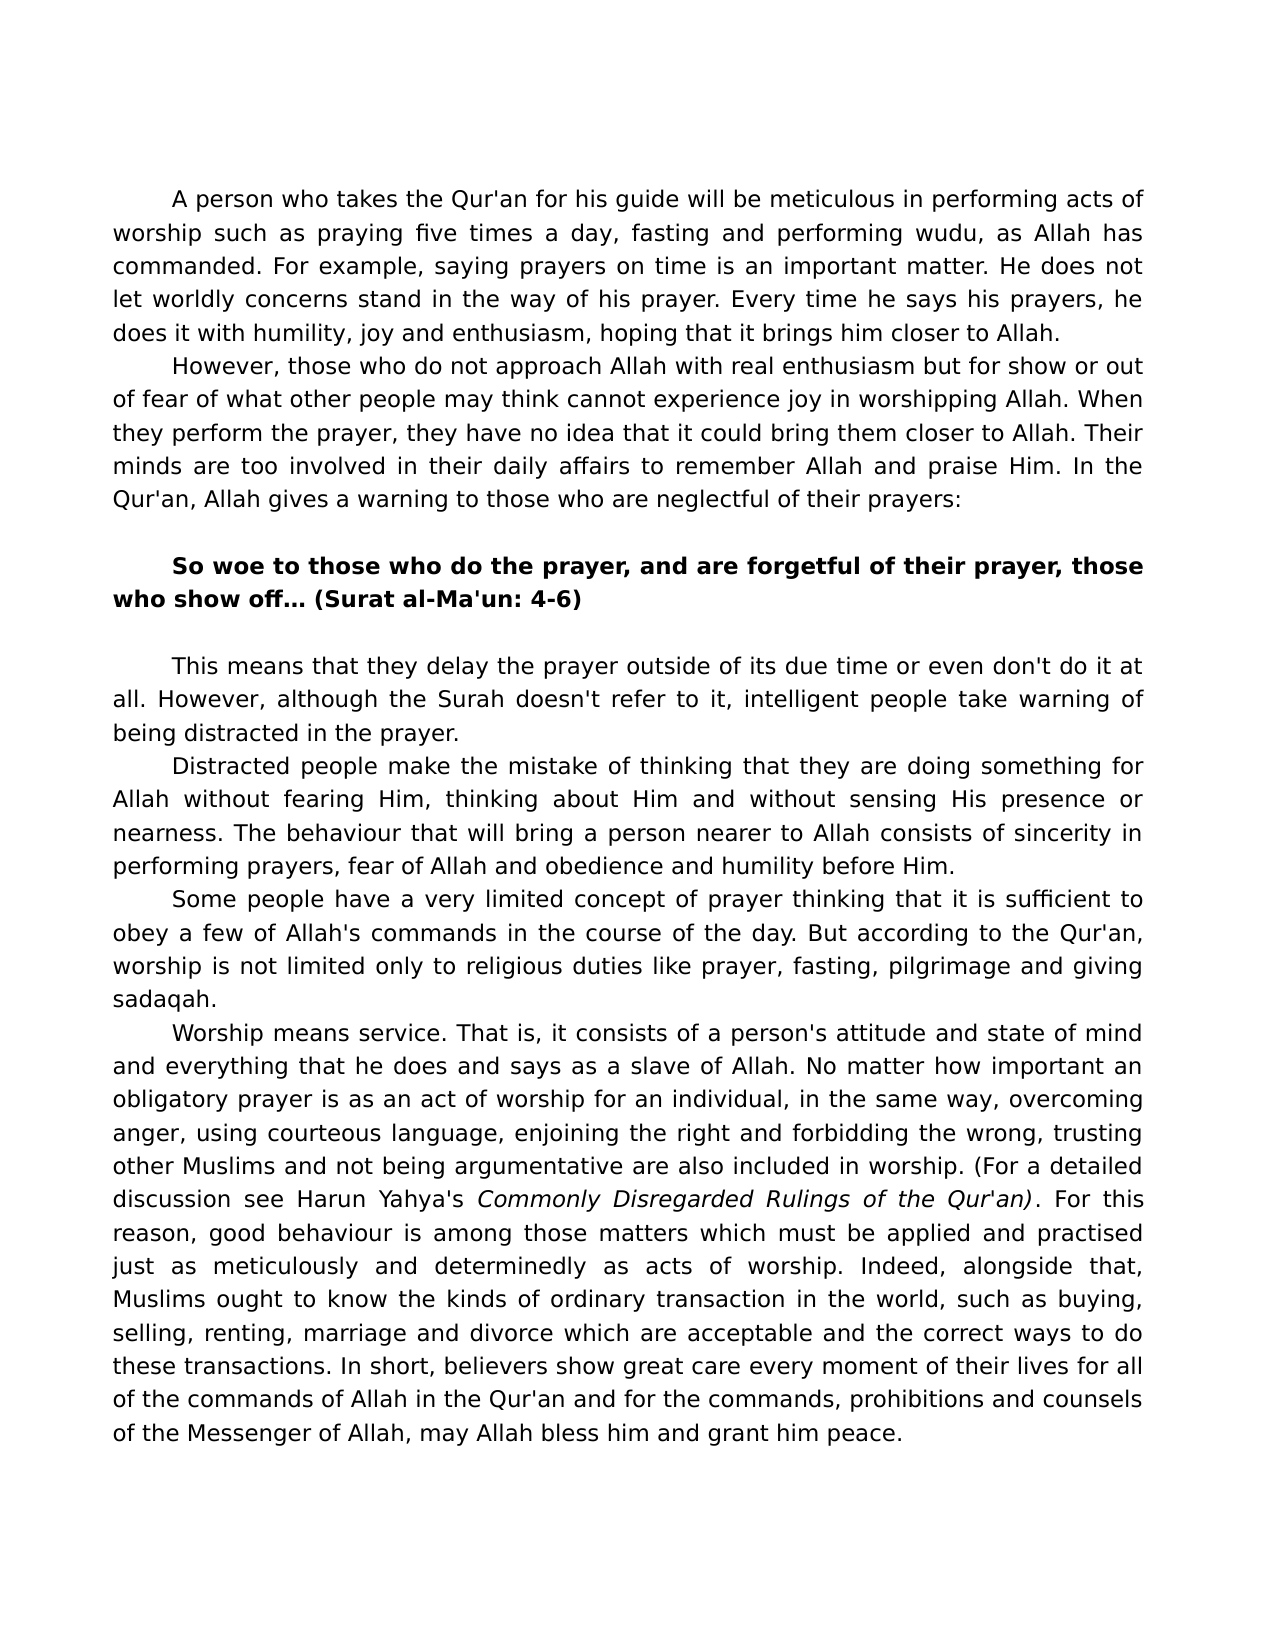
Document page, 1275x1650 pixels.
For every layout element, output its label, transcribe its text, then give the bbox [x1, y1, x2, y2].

text However, those who do not approach Allah with real enthusiasm but for show or out of fear of what other people may think cannot experience joy in worshipping Allah. When they perform the prayer, they have no idea that it could bring them closer to Allah. Their minds are too involved in their daily affairs to remember Allah and praise Him. In the Qur'an, Allah gives a warning to those who are neglectful of their prayers: [112, 348, 1145, 514]
text This means that they delay the prayer outside of its due time or even don't do it at all. However, although the Surah doesn't refer to it, intelligent people take warning of being distracted in the prayer. [112, 648, 1145, 748]
text So woe to those who do the prayer, and are forgetful of their prayer, those who show off… (Surat al-Ma'un: 4-6) [112, 548, 1145, 614]
text A person who takes the Qur'an for his guide will be meticulous in performing acts of worship such as praying five times a day, fasting and performing wudu, as Allah has commanded. For example, saying prayers on time is an important matter. He does not let worldly concerns stand in the way of his prayer. Every time he says his prayers, he does it with humility, joy and enthusiasm, hoping that it brings him closer to Allah. [112, 181, 1145, 348]
text Worship means service. That is, it consists of a person's attitude and state of mind and everything that he does and says as a slave of Allah. No matter how important an obligatory prayer is as an act of worship for an individual, in the same way, overcoming anger, using courteous language, enjoining the right and forbidding the wrong, trusting other Muslims and not being argumentative are also included in worship. (For a detailed discussion see Harun Yahya's Commonly Disregarded Rulings of the Qur'an). For this reason, good behaviour is among those matters which must be applied and practised just as meticulously and determinedly as acts of worship. Indeed, alongside that, Muslims ought to know the kinds of ordinary transaction in the world, such as buying, selling, renting, marriage and divorce which are acceptable and the correct ways to do these transactions. In short, believers show great care every moment of their lives for all of the commands of Allah in the Qur'an and for the commands, prohibitions and counsels of the Messenger of Allah, may Allah bless him and grant him peace. [112, 1014, 1145, 1448]
text Distracted people make the mistake of thinking that they are doing something for Allah without fearing Him, thinking about Him and without sensing His presence or nearness. The behaviour that will bring a person nearer to Allah consists of sincerity in performing prayers, fear of Allah and obedience and humility before Him. [112, 748, 1145, 881]
text Some people have a very limited concept of prayer thinking that it is sufficient to obey a few of Allah's commands in the course of the day. But according to the Qur'an, worship is not limited only to religious duties like prayer, fasting, pilgrimage and giving sadaqah. [112, 881, 1145, 1014]
